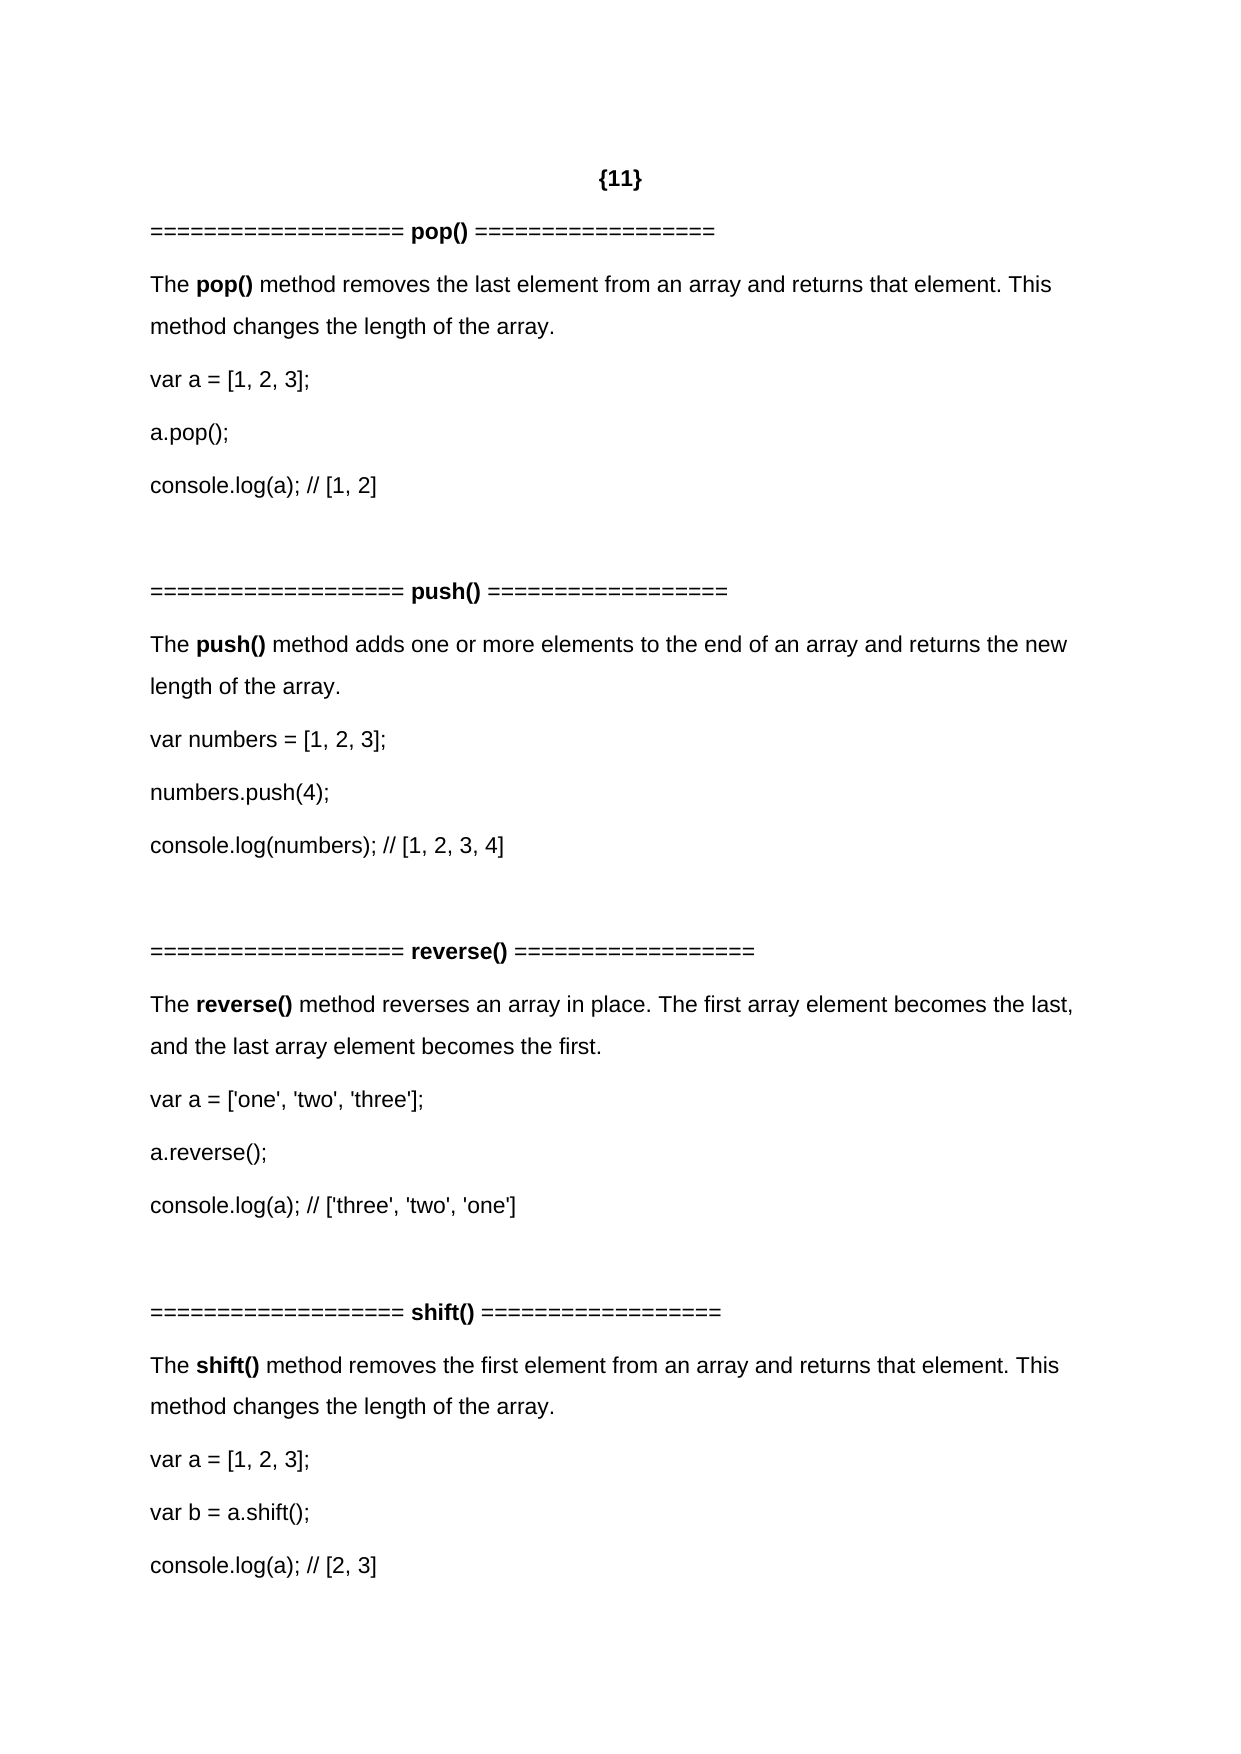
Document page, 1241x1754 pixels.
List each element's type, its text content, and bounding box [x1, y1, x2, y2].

text numbers.push(4); [150, 764, 1090, 805]
text console.log(a); // [1, 2] [150, 457, 1090, 498]
text console.log(numbers); // [1, 2, 3, 4] [150, 817, 1090, 858]
text =================== shift() ================== [150, 1283, 1090, 1325]
text The push() method adds one or more elements to the end of an array and returns the new length of the array. [150, 616, 1090, 699]
text var b = a.shift(); [150, 1484, 1090, 1526]
text var numbers = [1, 2, 3]; [150, 711, 1090, 752]
text console.log(a); // [2, 3] [150, 1537, 1090, 1579]
text console.log(a); // ['three', 'two', 'one'] [150, 1177, 1090, 1218]
text =================== pop() ================== [150, 203, 1090, 244]
text a.pop(); [150, 404, 1090, 445]
text a.reverse(); [150, 1124, 1090, 1165]
text =================== reverse() ================== [150, 923, 1090, 965]
text The reverse() method reverses an array in place. The first array element becomes the last, and the last array element becomes the first. [150, 976, 1090, 1059]
text var a = ['one', 'two', 'three']; [150, 1071, 1090, 1112]
text =================== push() ================== [150, 563, 1090, 604]
text var a = [1, 2, 3]; [150, 351, 1090, 392]
text {11} [150, 150, 1090, 191]
text The pop() method removes the last element from an array and returns that element. This method changes the length of the array. [150, 256, 1090, 339]
text var a = [1, 2, 3]; [150, 1431, 1090, 1472]
text The shift() method removes the first element from an array and returns that element. This method changes the length of the array. [150, 1337, 1090, 1419]
